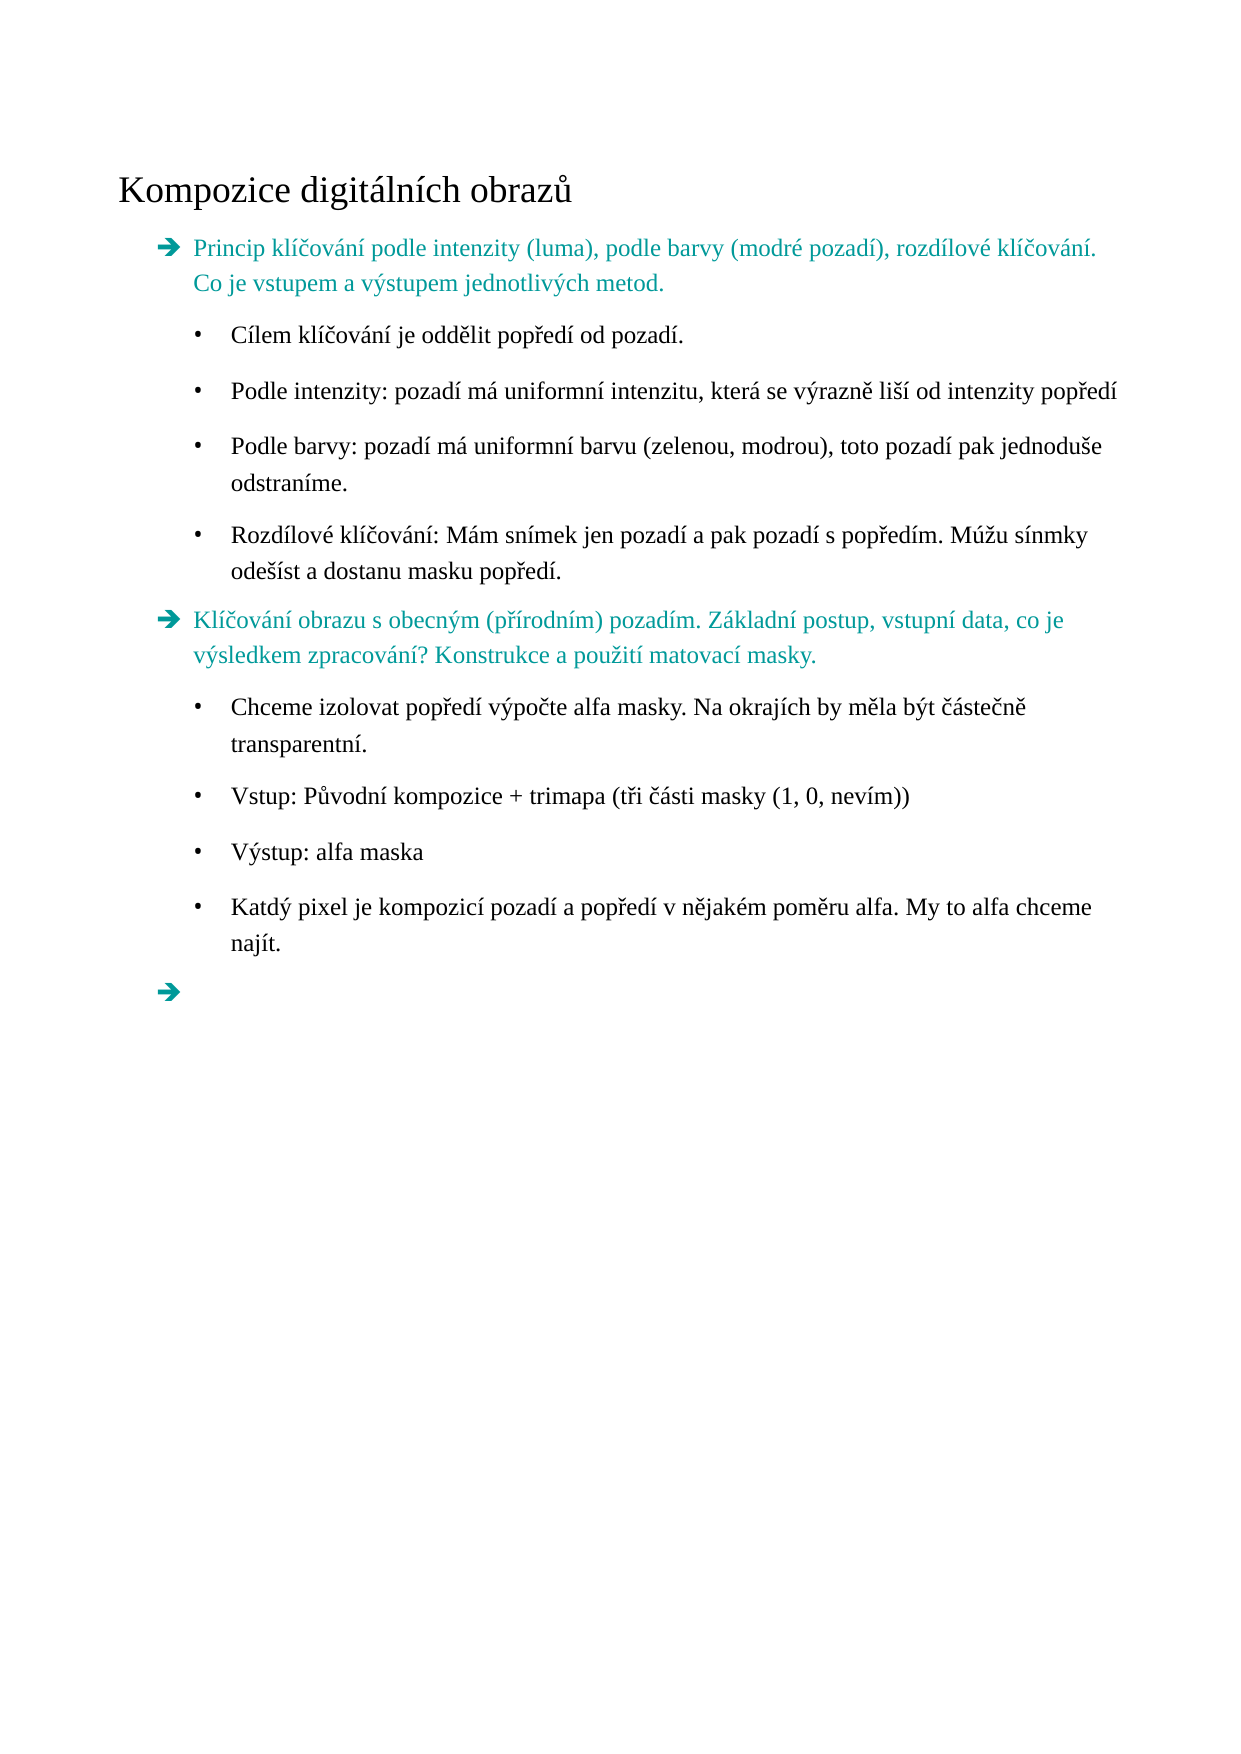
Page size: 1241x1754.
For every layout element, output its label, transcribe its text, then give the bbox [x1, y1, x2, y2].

list Katdý pixel je kompozicí pozadí a popředí v nějakém poměru alfa. My to alfa chceme najít. [193, 889, 1122, 957]
list Podle barvy: pozadí má uniformní barvu (zelenou, modrou), toto pozadí pak jednoduše odstraníme. [193, 428, 1122, 496]
text Kompozice digitálních obrazů [118, 167, 1122, 210]
list Vstup: Původní kompozice + trimapa (tři části masky (1, 0, nevím)) [193, 778, 1122, 812]
list Výstup: alfa maska [193, 833, 1122, 867]
list Podle intenzity: pozadí má uniformní intenzitu, která se výrazně liší od intenzity popředí [193, 372, 1122, 406]
list Rozdílové klíčování: Mám snímek jen pozadí a pak pozadí s popředím. Múžu sínmky odešíst a dostanu masku popředí. [193, 517, 1122, 585]
list Princip klíčování podle intenzity (luma), podle barvy (modré pozadí), rozdílové klíčování. Co je vstupem a výstupem jednotlivých metod. [156, 233, 1122, 297]
list Chceme izolovat popředí výpočte alfa masky. Na okrajích by měla být částečně transparentní. [193, 689, 1122, 758]
list Klíčování obrazu s obecným (přírodním) pozadím. Základní postup, vstupní data, co je výsledkem zpracování? Konstrukce a použití matovací masky. [156, 606, 1122, 669]
list Cílem klíčování je oddělit popředí od pozadí. [193, 317, 1122, 351]
